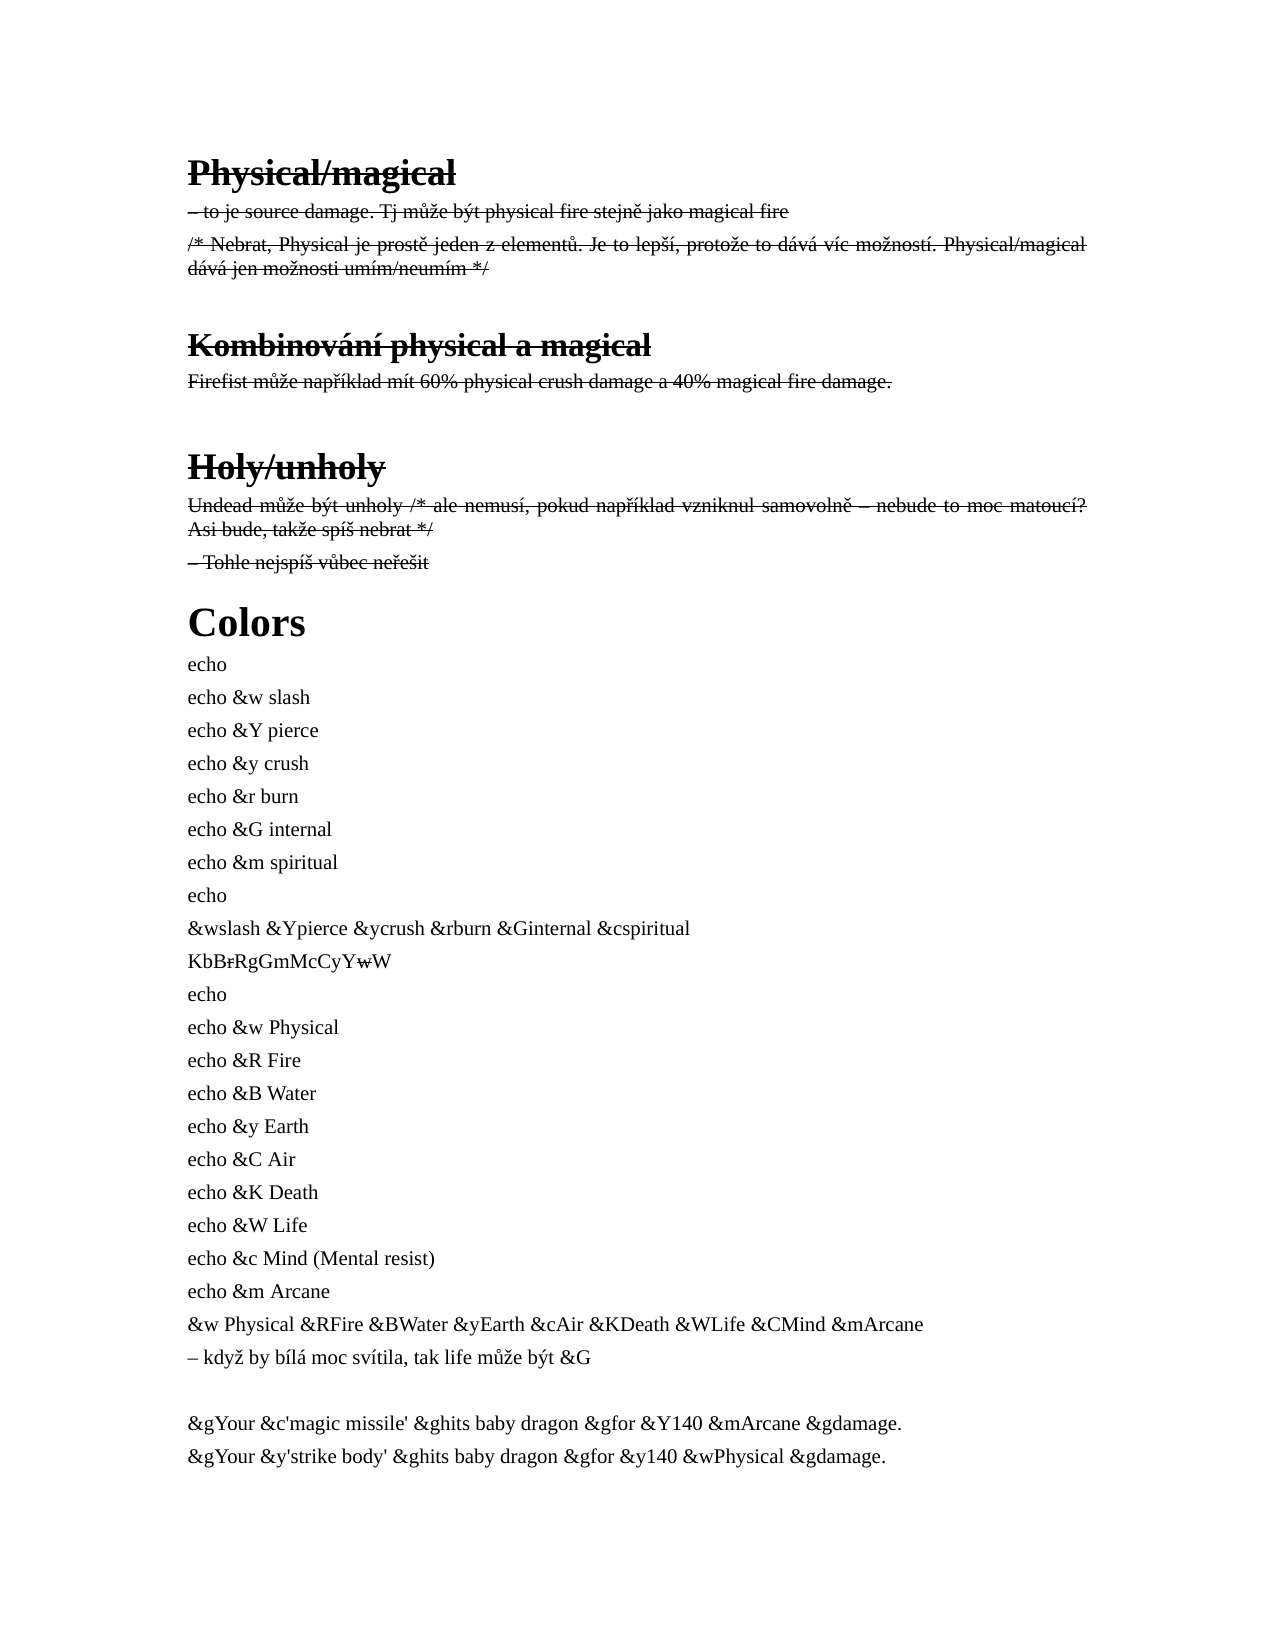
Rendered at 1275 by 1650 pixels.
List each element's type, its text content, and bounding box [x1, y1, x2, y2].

subtitle Holy/unholy [187, 444, 1087, 487]
text echo [187, 982, 1087, 1006]
text Undead může být unholy /* ale nemusí, pokud například vzniknul samovolně – nebude to moc matoucí? Asi bude, takže spíš nebrat */ [187, 493, 1087, 506]
text &gYour &c'magic missile' &ghits baby dragon &gfor &Y140 &mArcane &gdamage. [187, 1411, 1087, 1435]
text &wslash &Ypierce &ycrush &rburn &Ginternal &cspiritual [187, 916, 1087, 940]
text echo &r burn [187, 784, 1087, 808]
text echo [187, 652, 1087, 676]
text echo &y Earth [187, 1114, 1087, 1138]
text /* Nebrat, Physical je prostě jeden z elementů. Je to lepší, protože to dává víc možností. Physical/magical dává jen možnosti umím/neumím */ [187, 246, 1087, 280]
text echo &Y pierce [187, 718, 1087, 742]
text Firefist může například mít 60% physical crush damage a 40% magical fire damage. [187, 369, 1087, 393]
text &w Physical &RFire &BWater &yEarth &cAir &KDeath &WLife &CMind &mArcane [187, 1312, 1087, 1336]
text echo &c Mind (Mental resist) [187, 1246, 1087, 1270]
text echo &B Water [187, 1081, 1087, 1105]
text echo &m Arcane [187, 1279, 1087, 1303]
text – když by bílá moc svítila, tak life může být &G [187, 1345, 1087, 1369]
text echo &R Fire [187, 1048, 1087, 1072]
text echo &y crush [187, 751, 1087, 775]
text &gYour &y'strike body' &ghits baby dragon &gfor &y140 &wPhysical &gdamage. [187, 1444, 1087, 1468]
text echo &G internal [187, 817, 1087, 841]
text echo [187, 883, 1087, 907]
text KbBrRgGmMcCyYwW [187, 949, 1087, 973]
text echo &K Death [187, 1180, 1087, 1204]
text Undead může být unholy /* ale nemusí, pokud například vzniknul samovolně – nebude to moc matoucí? Asi bude, takže spíš nebrat */ [187, 507, 1087, 541]
text echo &C Air [187, 1147, 1087, 1171]
text echo &w Physical [187, 1015, 1087, 1039]
text – Tohle nejspíš vůbec neřešit [187, 550, 1087, 574]
text echo &w slash [187, 685, 1087, 709]
text echo &W Life [187, 1213, 1087, 1237]
subtitle Physical/magical [187, 150, 1087, 193]
text – to je source damage. Tj může být physical fire stejně jako magical fire [187, 199, 1087, 223]
subtitle Kombinování physical a magical [187, 325, 1087, 363]
text /* Nebrat, Physical je prostě jeden z elementů. Je to lepší, protože to dává víc možností. Physical/magical dává jen možnosti umím/neumím */ [187, 232, 1087, 245]
subtitle Colors [187, 598, 1087, 646]
text echo &m spiritual [187, 850, 1087, 874]
